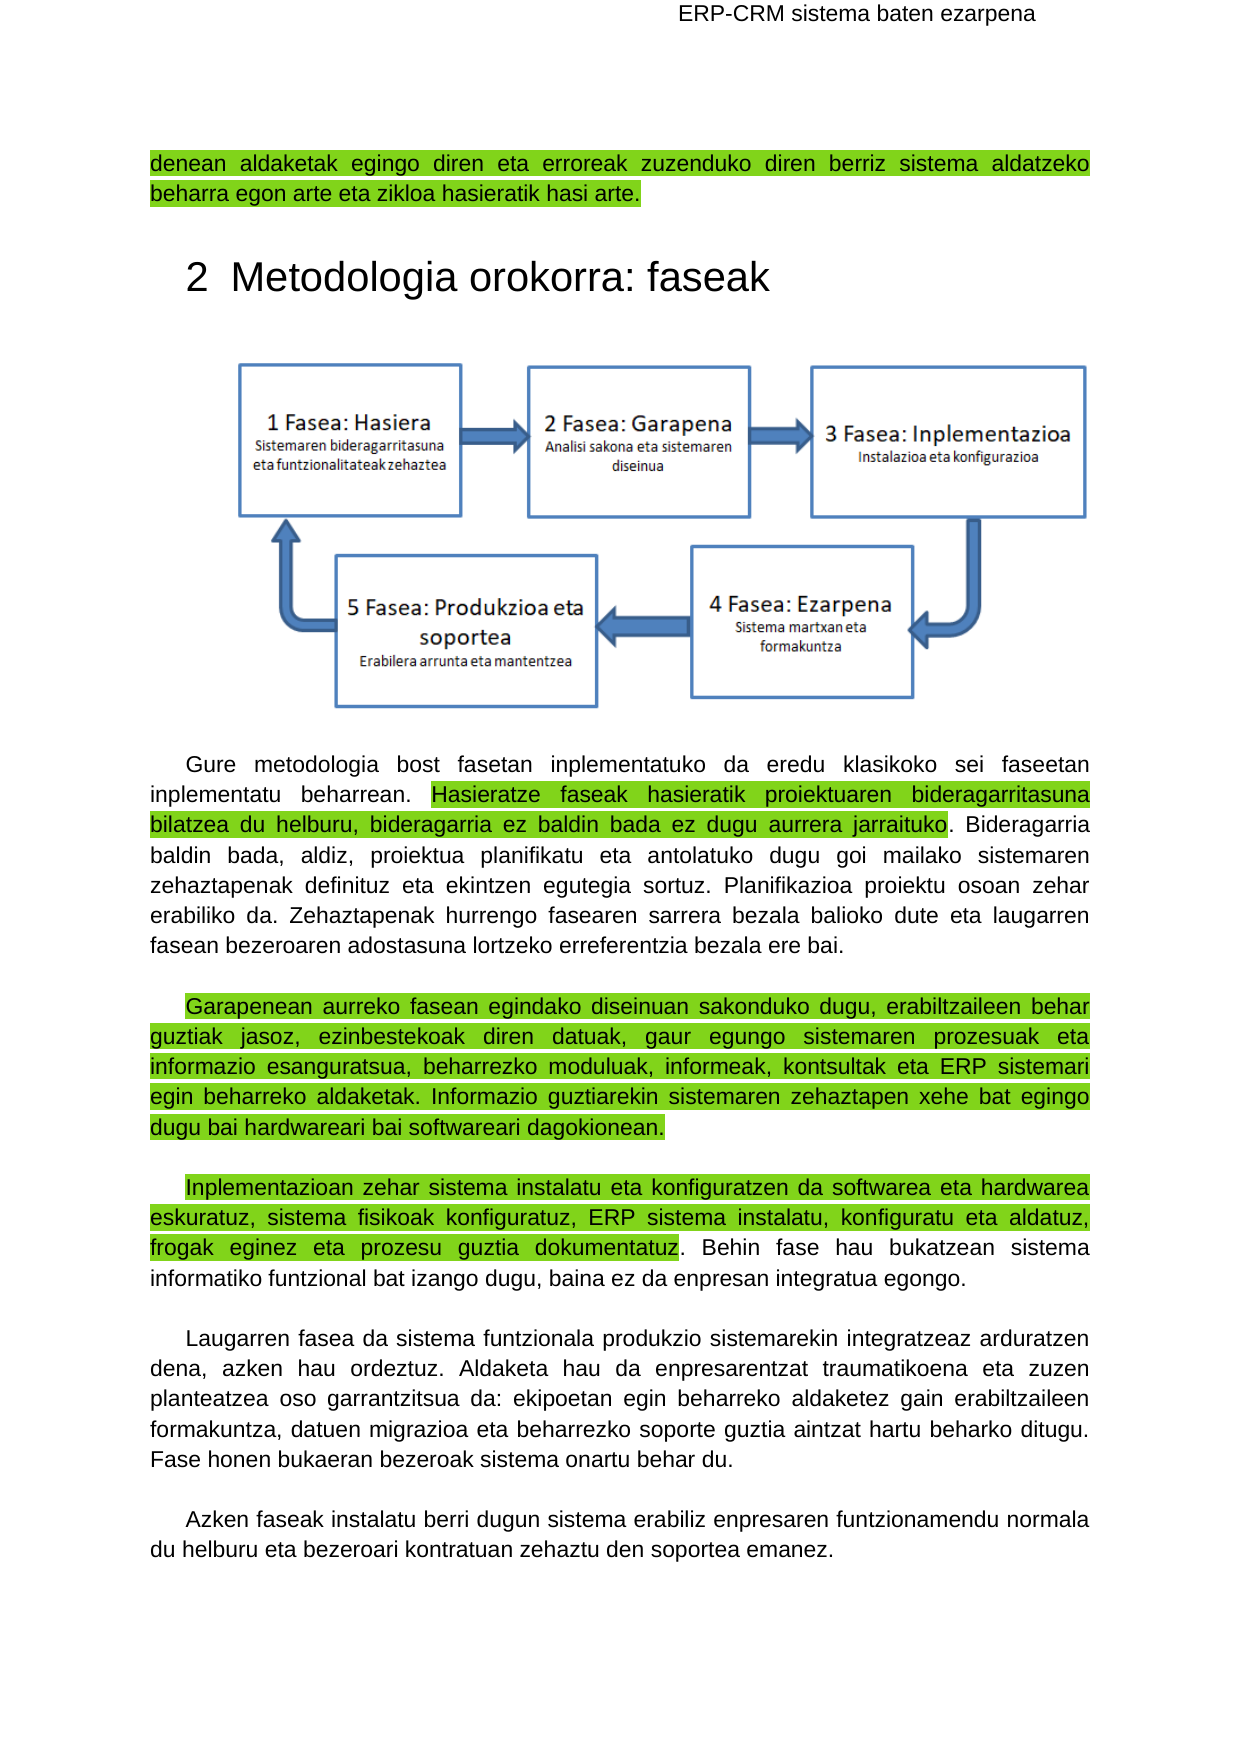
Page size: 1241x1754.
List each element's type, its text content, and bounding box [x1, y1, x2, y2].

subtitle Metodologia orokorra: faseak [185, 252, 1090, 300]
picture [185, 319, 1107, 748]
text Garapenean aurreko fasean egindako diseinuan sakonduko dugu, erabiltzaileen behar guztiak jasoz, ezinbestekoak diren datuak, gaur egungo sistemaren prozesuak eta informazio esanguratsua, beharrezko moduluak, informeak, kontsultak eta ERP sistemari egin beharreko aldaketak. Informazio guztiarekin sistemaren zehaztapen xehe bat egingo dugu bai hardwareari bai softwareari dagokionean. [150, 993, 1090, 1140]
text Gure metodologia bost fasetan inplementatuko da eredu klasikoko sei faseetan inplementatu beharrean. Hasieratze faseak hasieratik proiektuaren bideragarritasuna bilatzea du helburu, bideragarria ez baldin bada ez dugu aurrera jarraituko. Bideragarria baldin bada, aldiz, proiektua planifikatu eta antolatuko dugu goi mailako sistemaren zehaztapenak definituz eta ekintzen egutegia sortuz. Planifikazioa proiektu osoan zehar erabiliko da. Zehaztapenak hurrengo fasearen sarrera bezala balioko dute eta laugarren fasean bezeroaren adostasuna lortzeko erreferentzia bezala ere bai. [150, 751, 1090, 959]
text Azken faseak instalatu berri dugun sistema erabiliz enpresaren funtzionamendu normala du helburu eta bezeroari kontratuan zehaztu den soportea emanez. [150, 1506, 1090, 1563]
text Laugarren fasea da sistema funtzionala produkzio sistemarekin integratzeaz arduratzen dena, azken hau ordeztuz. Aldaketa hau da enpresarentzat traumatikoena eta zuzen planteatzea oso garrantzitsua da: ekipoetan egin beharreko aldaketez gain erabiltzaileen formakuntza, datuen migrazioa eta beharrezko soporte guztia aintzat hartu beharko ditugu. Fase honen bukaeran bezeroak sistema onartu behar du. [150, 1325, 1090, 1472]
text denean aldaketak egingo diren eta erroreak zuzenduko diren berriz sistema aldatzeko beharra egon arte eta zikloa hasieratik hasi arte. [150, 150, 1090, 207]
text Inplementazioan zehar sistema instalatu eta konfiguratzen da softwarea eta hardwarea eskuratuz, sistema fisikoak konfiguratuz, ERP sistema instalatu, konfiguratu eta aldatuz, frogak eginez eta prozesu guztia dokumentatuz. Behin fase hau bukatzean sistema informatiko funtzional bat izango dugu, baina ez da enpresan integratua egongo. [150, 1174, 1090, 1291]
